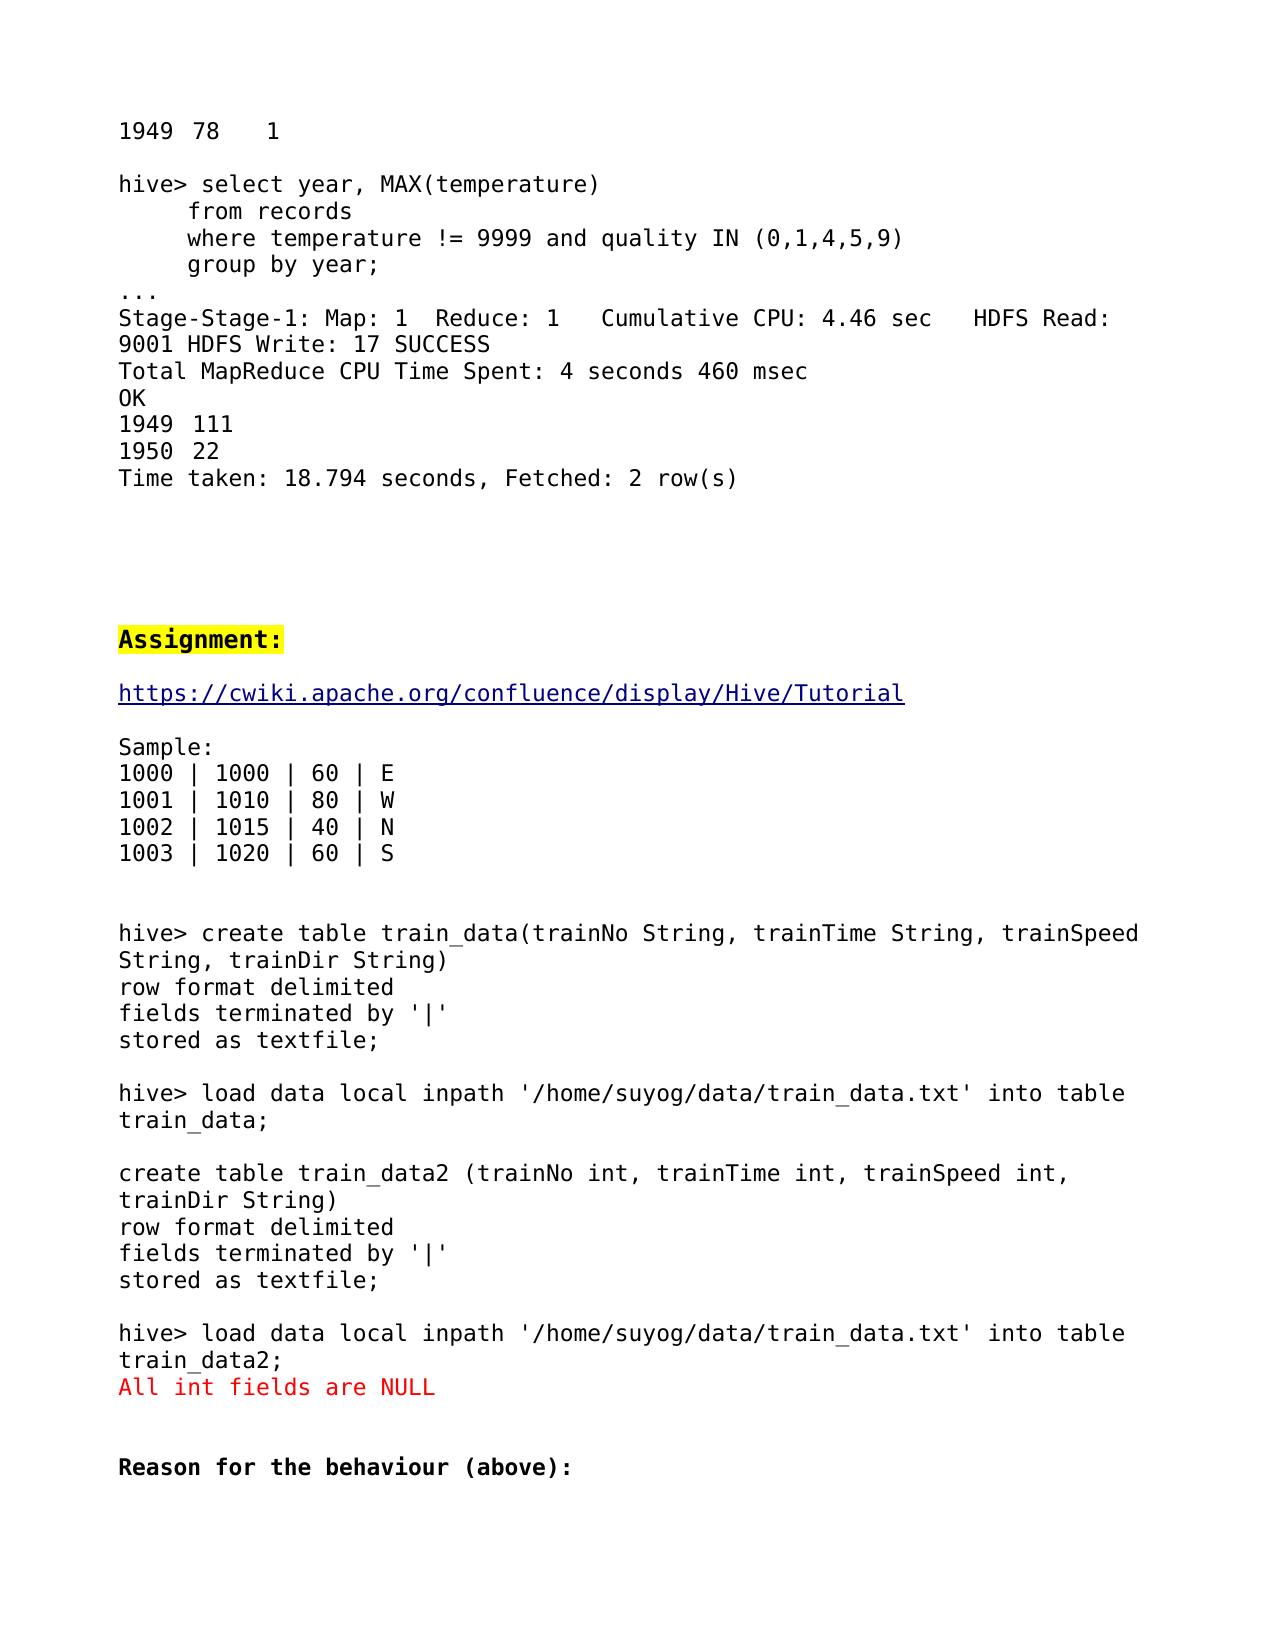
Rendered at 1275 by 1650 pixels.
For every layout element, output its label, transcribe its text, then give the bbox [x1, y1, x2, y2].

text group by year; [118, 251, 1157, 278]
text 1002 | 1015 | 40 | N [118, 814, 1157, 841]
text OK [118, 385, 1157, 411]
text from records [118, 198, 1157, 225]
text 1950 22 [118, 438, 1157, 465]
text hive> select year, MAX(temperature) [118, 171, 1157, 198]
text 1000 | 1000 | 60 | E [118, 761, 1157, 787]
text All int fields are NULL [118, 1374, 1157, 1401]
text where temperature != 9999 and quality IN (0,1,4,5,9) [118, 225, 1157, 251]
text stored as textfile; [118, 1267, 1157, 1294]
text 1003 | 1020 | 60 | S [118, 841, 1157, 867]
text Total MapReduce CPU Time Spent: 4 seconds 460 msec [118, 358, 1157, 385]
text create table train_data2 (trainNo int, trainTime int, trainSpeed int, trainDir String) [118, 1161, 1157, 1214]
text fields terminated by '|' [118, 1241, 1157, 1267]
text Reason for the behaviour (above): [118, 1454, 1157, 1481]
text Sample: [118, 734, 1157, 761]
text 1001 | 1010 | 80 | W [118, 787, 1157, 814]
text Stage-Stage-1: Map: 1 Reduce: 1 Cumulative CPU: 4.46 sec HDFS Read: 9001 HDFS Write: 17 SUCCESS [118, 305, 1157, 358]
text 1949 78 1 [118, 118, 1157, 145]
text Assignment: [118, 625, 1157, 654]
text hive> load data local inpath '/home/suyog/data/train_data.txt' into table train_data2; [118, 1321, 1157, 1374]
text Time taken: 18.794 seconds, Fetched: 2 row(s) [118, 465, 1157, 491]
text hive> load data local inpath '/home/suyog/data/train_data.txt' into table train_data; [118, 1081, 1157, 1134]
text https://cwiki.apache.org/confluence/display/Hive/Tutorial [118, 681, 1157, 707]
text stored as textfile; [118, 1027, 1157, 1054]
text 1949 111 [118, 411, 1157, 438]
text row format delimited [118, 1214, 1157, 1241]
text ... [118, 278, 1157, 305]
text hive> create table train_data(trainNo String, trainTime String, trainSpeed String, trainDir String) [118, 921, 1157, 974]
text row format delimited [118, 974, 1157, 1001]
text fields terminated by '|' [118, 1001, 1157, 1027]
